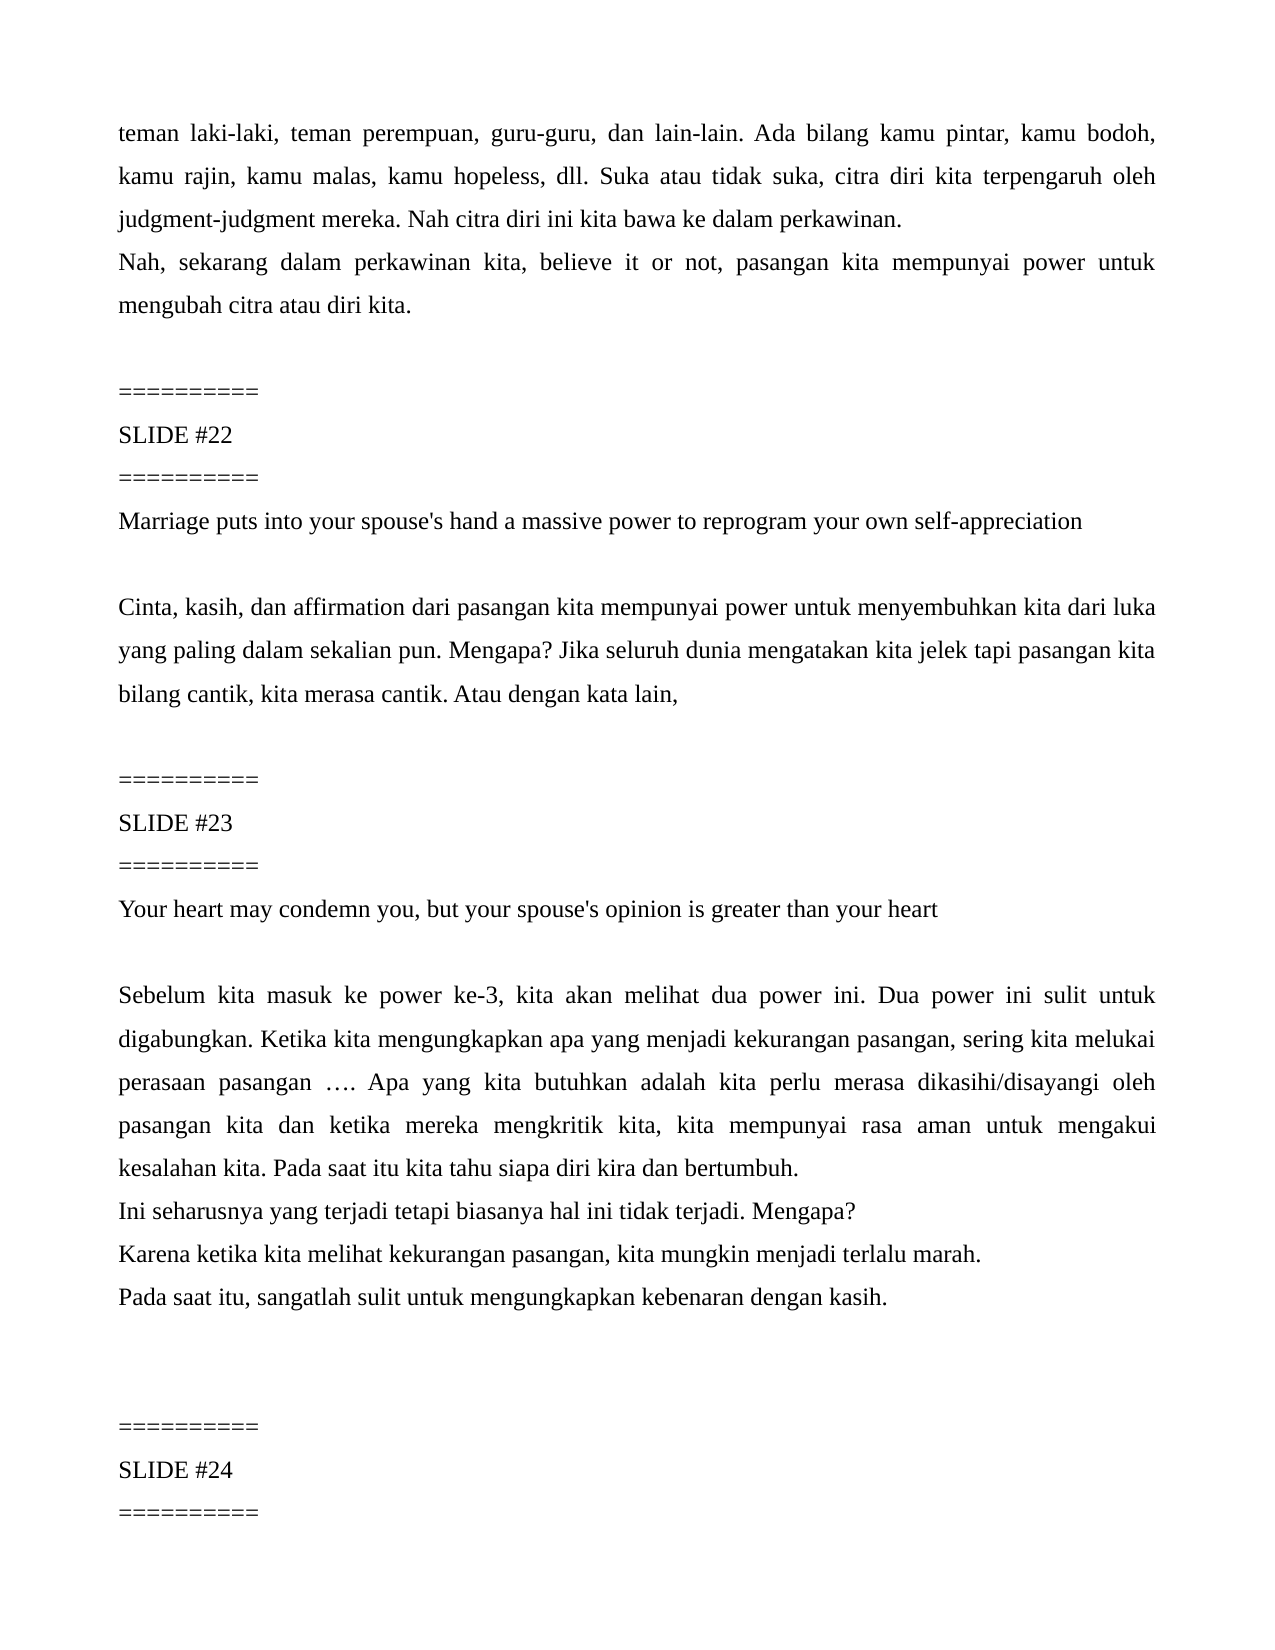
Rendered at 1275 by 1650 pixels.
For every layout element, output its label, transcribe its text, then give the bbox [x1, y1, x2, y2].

text Ini seharusnya yang terjadi tetapi biasanya hal ini tidak terjadi. Mengapa? [118, 1196, 1157, 1225]
text SLIDE #24 [118, 1455, 1157, 1484]
text Cinta, kasih, dan affirmation dari pasangan kita mempunyai power untuk menyembuhkan kita dari luka yang paling dalam sekalian pun. Mengapa? Jika seluruh dunia mengatakan kita jelek tapi pasangan kita bilang cantik, kita merasa cantik. Atau dengan kata lain, [118, 592, 1157, 707]
text SLIDE #23 [118, 808, 1157, 837]
text Sebelum kita masuk ke power ke-3, kita akan melihat dua power ini. Dua power ini sulit untuk digabungkan. Ketika kita mengungkapkan apa yang menjadi kekurangan pasangan, sering kita melukai perasaan pasangan …. Apa yang kita butuhkan adalah kita perlu merasa dikasihi/disayangi oleh pasangan kita dan ketika mereka mengkritik kita, kita mempunyai rasa aman untuk mengakui kesalahan kita. Pada saat itu kita tahu siapa diri kira dan bertumbuh. [118, 981, 1157, 1182]
text Nah, sekarang dalam perkawinan kita, believe it or not, pasangan kita mempunyai power untuk mengubah citra atau diri kita. [118, 247, 1157, 319]
text SLIDE #22 [118, 420, 1157, 449]
text Pada saat itu, sangatlah sulit untuk mengungkapkan kebenaran dengan kasih. [118, 1282, 1157, 1311]
text ========== [118, 377, 1157, 406]
text ========== [118, 1412, 1157, 1441]
text teman laki-laki, teman perempuan, guru-guru, dan lain-lain. Ada bilang kamu pintar, kamu bodoh, kamu rajin, kamu malas, kamu hopeless, dll. Suka atau tidak suka, citra diri kita terpengaruh oleh judgment-judgment mereka. Nah citra diri ini kita bawa ke dalam perkawinan. [118, 118, 1157, 233]
text Karena ketika kita melihat kekurangan pasangan, kita mungkin menjadi terlalu marah. [118, 1239, 1157, 1268]
text ========== [118, 463, 1157, 492]
text ========== [118, 1498, 1157, 1527]
text Marriage puts into your spouse's hand a massive power to reprogram your own self-appreciation [118, 506, 1157, 535]
text Your heart may condemn you, but your spouse's opinion is greater than your heart [118, 894, 1157, 923]
text ========== [118, 765, 1157, 794]
text ========== [118, 851, 1157, 880]
